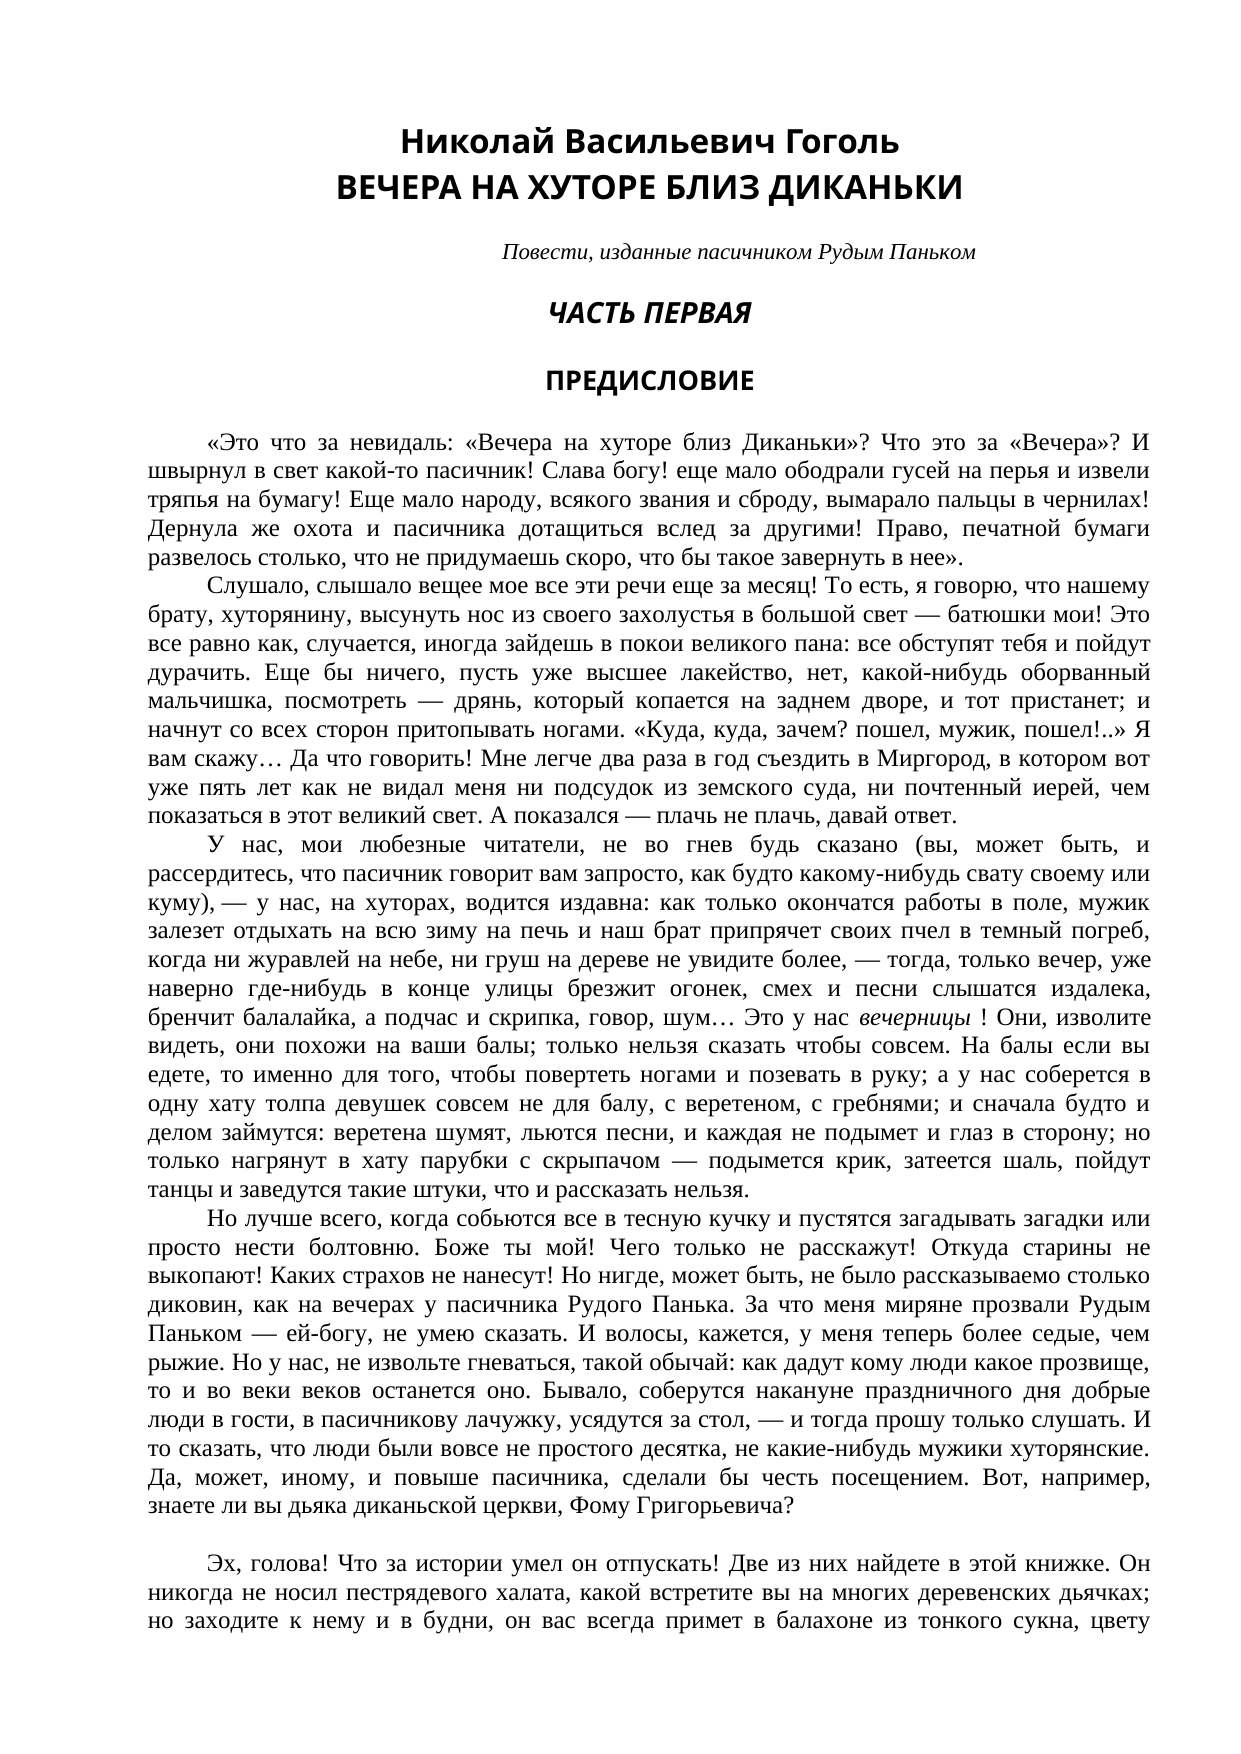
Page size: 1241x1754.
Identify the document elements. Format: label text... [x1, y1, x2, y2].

subtitle Николай Васильевич Гоголь [148, 118, 1152, 163]
subtitle ЧАСТЬ ПЕРВАЯ [148, 293, 1152, 332]
text Эх, голова! Что за истории умел он отпускать! Две из них найдете в этой книжке. Он никогда не носил пестрядевого халата, какой встретите вы на многих деревенских дьячках; но заходите к нему и в будни, он вас всегда примет в балахоне из тонкого сукна, цвету [148, 1548, 1152, 1634]
subtitle ПРЕДИСЛОВИЕ [148, 361, 1152, 398]
text Повести, изданные пасичником Рудым Паньком [460, 238, 1152, 264]
text Но лучше всего, когда собьются все в тесную кучку и пустятся загадывать загадки или просто нести болтовню. Боже ты мой! Чего только не расскажут! Откуда старины не выкопают! Каких страхов не нанесут! Но нигде, может быть, не было рассказываемо столько диковин, как на вечерах у пасичника Рудого Панька. За что меня миряне прозвали Рудым Паньком — ей-богу, не умею сказать. И волосы, кажется, у меня теперь более седые, чем рыжие. Но у нас, не извольте гневаться, такой обычай: как дадут кому люди какое прозвище, то и во веки веков останется оно. Бывало, соберутся накануне праздничного дня добрые люди в гости, в пасичникову лачужку, усядутся за стол, — и тогда прошу только слушать. И то сказать, что люди были вовсе не простого десятка, не какие-нибудь мужики хуторянские. Да, может, иному, и повыше пасичника, сделали бы честь посещением. Вот, например, знаете ли вы дьяка диканьской церкви, Фому Григорьевича? [148, 1203, 1152, 1519]
subtitle ВЕЧЕРА НА ХУТОРЕ БЛИЗ ДИКАНЬКИ [148, 163, 1152, 209]
text Слушало, слышало вещее мое все эти речи еще за месяц! То есть, я говорю, что нашему брату, хуторянину, высунуть нос из своего захолустья в большой свет — батюшки мои! Это все равно как, случается, иногда зайдешь в покои великого пана: все обступят тебя и пойдут дурачить. Еще бы ничего, пусть уже высшее лакейство, нет, какой-нибудь оборванный мальчишка, посмотреть — дрянь, который копается на заднем дворе, и тот пристанет; и начнут со всех сторон притопывать ногами. «Куда, куда, зачем? пошел, мужик, пошел!..» Я вам скажу… Да что говорить! Мне легче два раза в год съездить в Миргород, в котором вот уже пять лет как не видал меня ни подсудок из земского суда, ни почтенный иерей, чем показаться в этот великий свет. А показался — плачь не плачь, давай ответ. [148, 571, 1152, 829]
text «Это что за невидаль: «Вечера на хуторе близ Диканьки»? Что это за «Вечера»? И швырнул в свет какой-то пасичник! Слава богу! еще мало ободрали гусей на перья и извели тряпья на бумагу! Еще мало народу, всякого звания и сброду, вымарало пальцы в чернилах! Дернула же охота и пасичника дотащиться вслед за другими! Право, печатной бумаги развелось столько, что не придумаешь скоро, что бы такое завернуть в нее». [148, 427, 1152, 571]
text У нас, мои любезные читатели, не во гнев будь сказано (вы, может быть, и рассердитесь, что пасичник говорит вам запросто, как будто какому-нибудь свату своему или куму), — у нас, на хуторах, водится издавна: как только окончатся работы в поле, мужик залезет отдыхать на всю зиму на печь и наш брат припрячет своих пчел в темный погреб, когда ни журавлей на небе, ни груш на дереве не увидите более, — тогда, только вечер, уже наверно где-нибудь в конце улицы брезжит огонек, смех и песни слышатся издалека, бренчит балалайка, а подчас и скрипка, говор, шум… Это у нас вечерницы ! Они, изволите видеть, они похожи на ваши балы; только нельзя сказать чтобы совсем. На балы если вы едете, то именно для того, чтобы повертеть ногами и позевать в руку; а у нас соберется в одну хату толпа девушек совсем не для балу, с веретеном, с гребнями; и сначала будто и делом займутся: веретена шумят, льются песни, и каждая не подымет и глаз в сторону; но только нагрянут в хату парубки с скрыпачом — подымется крик, затеется шаль, пойдут танцы и заведутся такие штуки, что и рассказать нельзя. [148, 829, 1152, 1203]
